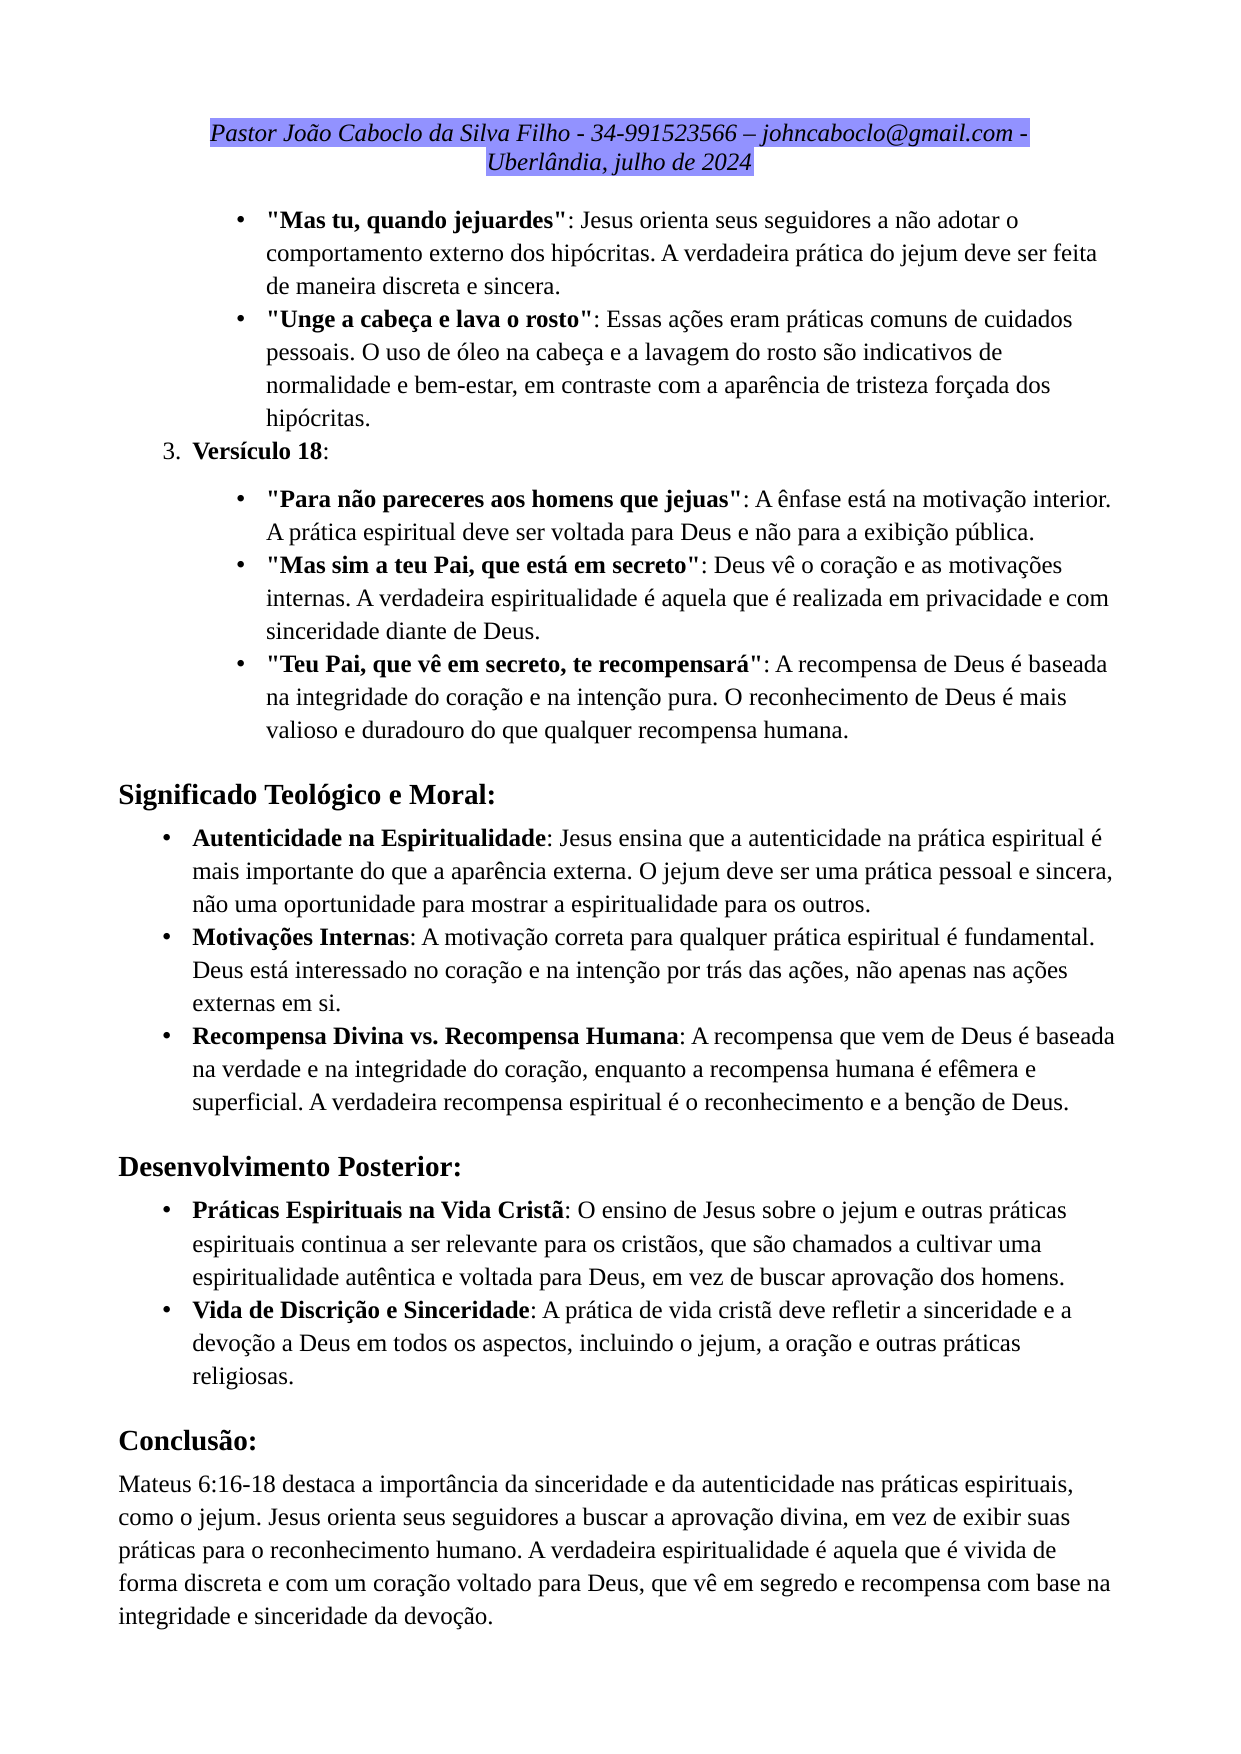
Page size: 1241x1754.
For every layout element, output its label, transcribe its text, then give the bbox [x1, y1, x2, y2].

list "Mas sim a teu Pai, que está em secreto": Deus vê o coração e as motivações internas. A verdadeira espiritualidade é aquela que é realizada em privacidade e com sinceridade diante de Deus. [236, 550, 1122, 645]
list Práticas Espirituais na Vida Cristã: O ensino de Jesus sobre o jejum e outras práticas espirituais continua a ser relevante para os cristãos, que são chamados a cultivar uma espiritualidade autêntica e voltada para Deus, em vez de buscar aprovação dos homens. [162, 1196, 1122, 1290]
list "Unge a cabeça e lava o rosto": Essas ações eram práticas comuns de cuidados pessoais. O uso de óleo na cabeça e a lavagem do rosto são indicativos de normalidade e bem-estar, em contraste com a aparência de tristeza forçada dos hipócritas. [236, 304, 1122, 432]
list "Teu Pai, que vê em secreto, te recompensará": A recompensa de Deus é baseada na integridade do coração e na intenção pura. O reconhecimento de Deus é mais valioso e duradouro do que qualquer recompensa humana. [236, 649, 1122, 744]
subtitle Conclusão: [118, 1423, 1122, 1456]
subtitle Desenvolvimento Posterior: [118, 1149, 1122, 1183]
list Vida de Discrição e Sinceridade: A prática de vida cristã deve refletir a sinceridade e a devoção a Deus em todos os aspectos, incluindo o jejum, a oração e outras práticas religiosas. [162, 1295, 1122, 1389]
text Mateus 6:16-18 destaca a importância da sinceridade e da autenticidade nas práticas espirituais, como o jejum. Jesus orienta seus seguidores a buscar a aprovação divina, em vez de exibir suas práticas para o reconhecimento humano. A verdadeira espiritualidade é aquela que é vivida de forma discreta e com um coração voltado para Deus, que vê em segredo e recompensa com base na integridade e sinceridade da devoção. [118, 1469, 1122, 1630]
list Versículo 18: [162, 436, 1122, 465]
list "Mas tu, quando jejuardes": Jesus orienta seus seguidores a não adotar o comportamento externo dos hipócritas. A verdadeira prática do jejum deve ser feita de maneira discreta e sincera. [236, 205, 1122, 300]
list Motivações Internas: A motivação correta para qualquer prática espiritual é fundamental. Deus está interessado no coração e na intenção por trás das ações, não apenas nas ações externas em si. [162, 922, 1122, 1017]
subtitle Significado Teológico e Moral: [118, 777, 1122, 811]
list "Para não pareceres aos homens que jejuas": A ênfase está na motivação interior. A prática espiritual deve ser voltada para Deus e não para a exibição pública. [236, 484, 1122, 546]
list Autenticidade na Espiritualidade: Jesus ensina que a autenticidade na prática espiritual é mais importante do que a aparência externa. O jejum deve ser uma prática pessoal e sincera, não uma oportunidade para mostrar a espiritualidade para os outros. [162, 823, 1122, 918]
list Recompensa Divina vs. Recompensa Humana: A recompensa que vem de Deus é baseada na verdade e na integridade do coração, enquanto a recompensa humana é efêmera e superficial. A verdadeira recompensa espiritual é o reconhecimento e a benção de Deus. [162, 1021, 1122, 1116]
